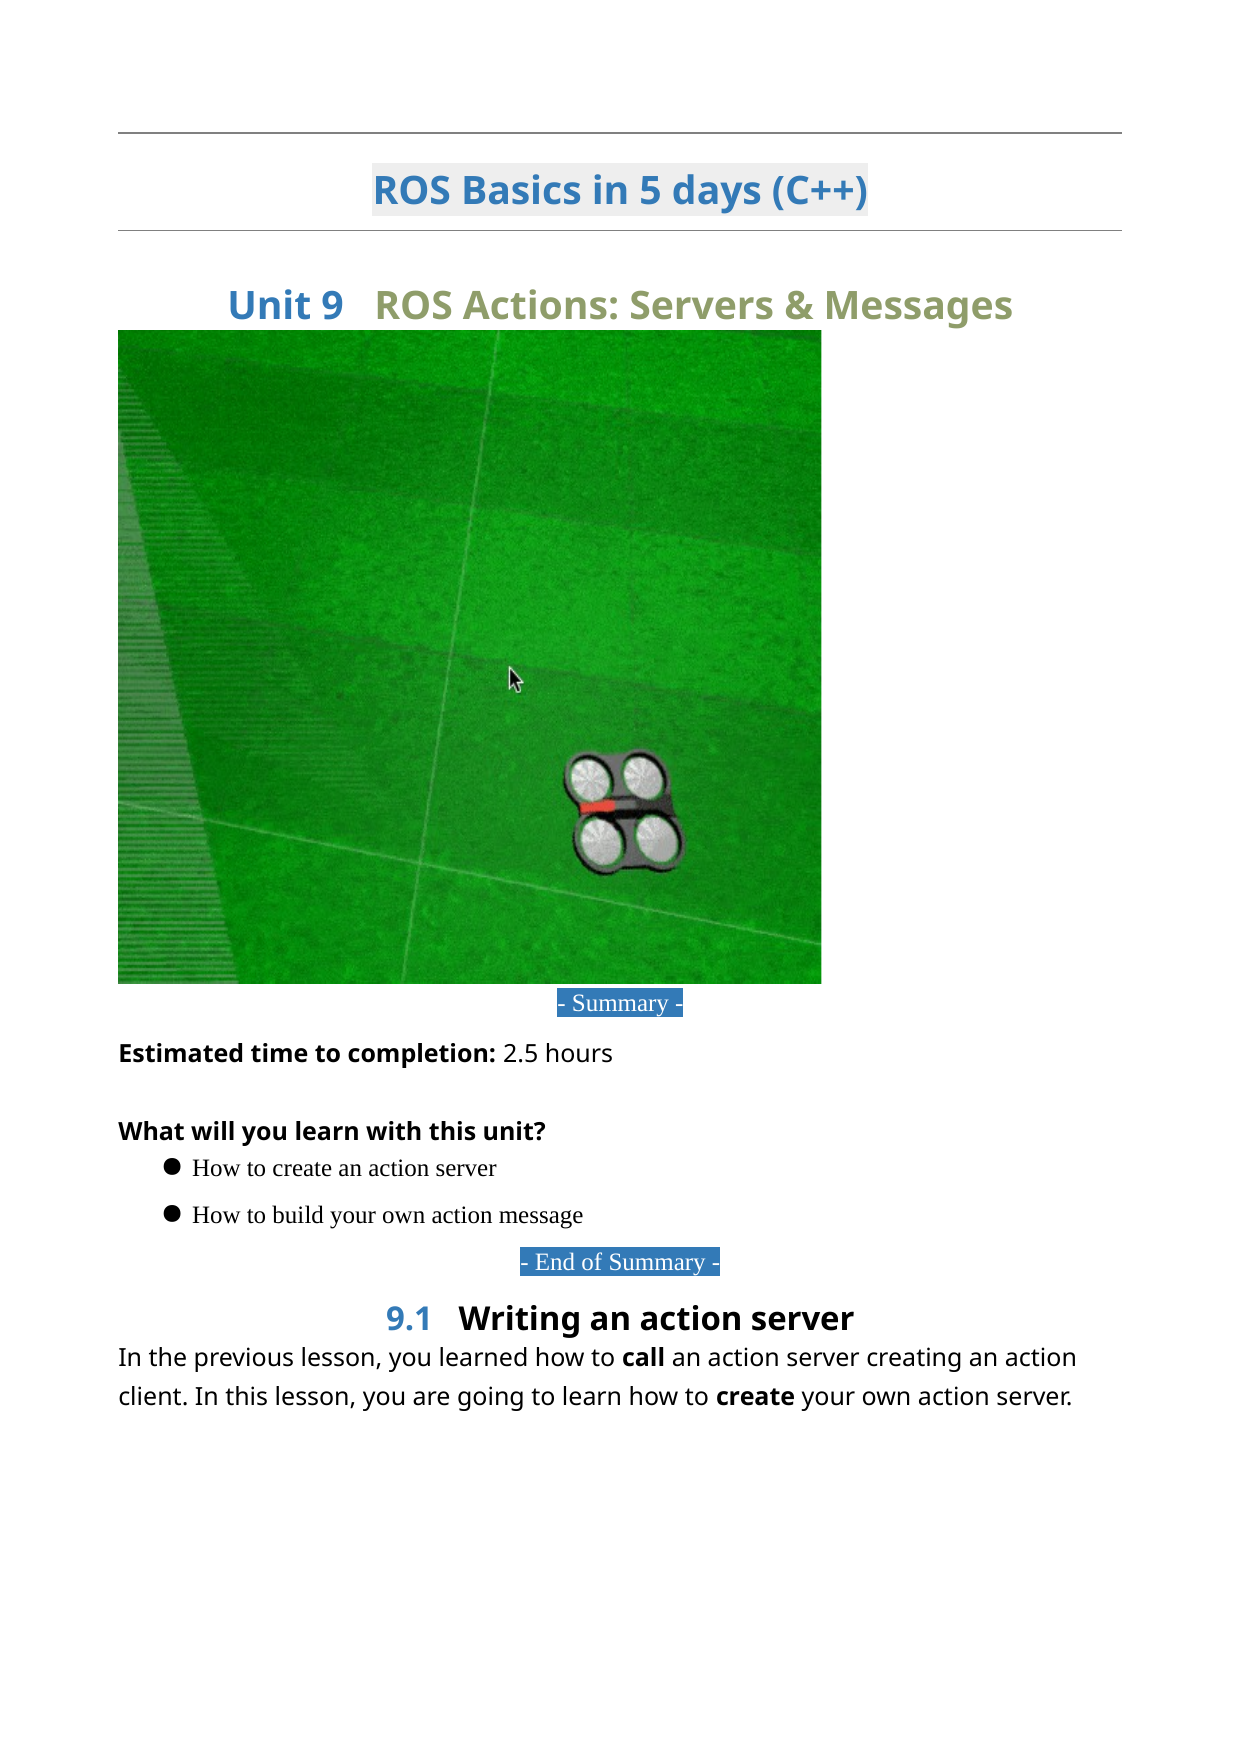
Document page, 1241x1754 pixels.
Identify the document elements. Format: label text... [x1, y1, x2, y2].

list How to build your own action message [162, 1200, 1122, 1229]
text Estimated time to completion: 2.5 hours What will you learn with this unit? [118, 1036, 1122, 1148]
subtitle ROS Basics in 5 days (C++) [118, 162, 1122, 216]
subtitle Unit 9 ROS Actions: Servers & Messages [118, 277, 1122, 331]
list How to create an action server [162, 1153, 1122, 1182]
text - Summary - [118, 988, 1122, 1017]
text - End of Summary - [118, 1247, 1122, 1276]
text In the previous lesson, you learned how to call an action server creating an action client. In this lesson, you are going to learn how to create your own action server. [118, 1339, 1122, 1413]
picture [118, 330, 822, 984]
subtitle 9.1 Writing an action server [118, 1295, 1122, 1339]
